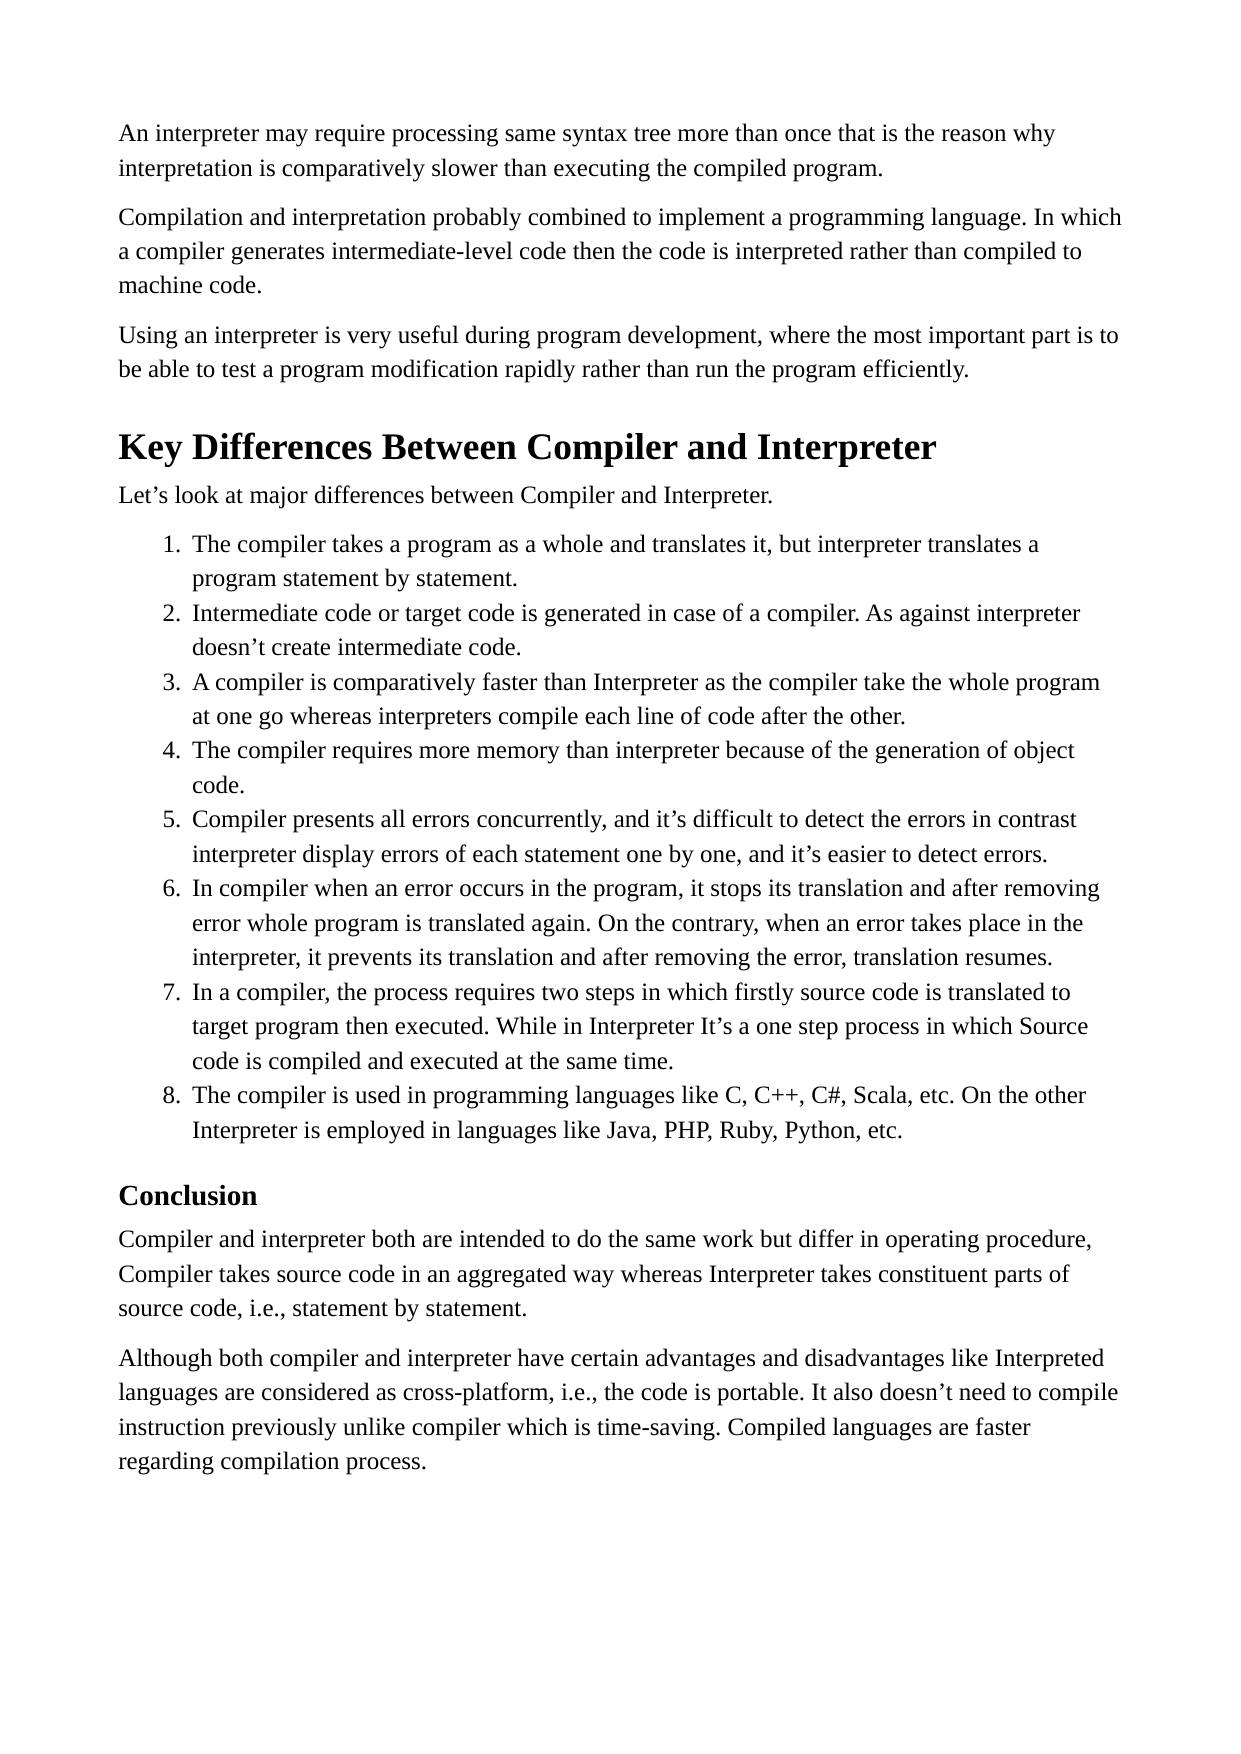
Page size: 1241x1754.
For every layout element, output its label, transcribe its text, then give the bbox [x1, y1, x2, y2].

list The compiler takes a program as a whole and translates it, but interpreter translates a program statement by statement. [162, 529, 1122, 592]
list A compiler is comparatively faster than Interpreter as the compiler take the whole program at one go whereas interpreters compile each line of code after the other. [162, 667, 1122, 730]
subtitle Conclusion [118, 1178, 1122, 1212]
text Using an interpreter is very useful during program development, where the most important part is to be able to test a program modification rapidly rather than run the program efficiently. [118, 320, 1122, 383]
text Let’s look at major differences between Compiler and Interpreter. [118, 480, 1122, 508]
list Compiler presents all errors concurrently, and it’s difficult to detect the errors in contrast interpreter display errors of each statement one by one, and it’s easier to detect errors. [162, 804, 1122, 868]
list Intermediate code or target code is generated in case of a compiler. As against interpreter doesn’t create intermediate code. [162, 598, 1122, 661]
list The compiler requires more memory than interpreter because of the generation of object code. [162, 736, 1122, 799]
text An interpreter may require processing same syntax tree more than once that is the reason why interpretation is comparatively slower than executing the compiled program. [118, 118, 1122, 181]
subtitle Key Differences Between Compiler and Interpreter [118, 424, 1122, 467]
text Although both compiler and interpreter have certain advantages and disadvantages like Interpreted languages are considered as cross-platform, i.e., the code is portable. It also doesn’t need to compile instruction previously unlike compiler which is time-saving. Compiled languages are faster regarding compilation process. [118, 1343, 1122, 1475]
text Compilation and interpretation probably combined to implement a programming language. In which a compiler generates intermediate-level code then the code is interpreted rather than compiled to machine code. [118, 202, 1122, 299]
list In compiler when an error occurs in the program, it stops its translation and after removing error whole program is translated again. On the contrary, when an error takes place in the interpreter, it prevents its translation and after removing the error, translation resumes. [162, 873, 1122, 971]
list In a compiler, the process requires two steps in which firstly source code is translated to target program then executed. While in Interpreter It’s a one step process in which Source code is compiled and executed at the same time. [162, 977, 1122, 1075]
text Compiler and interpreter both are intended to do the same work but differ in operating procedure, Compiler takes source code in an aggregated way whereas Interpreter takes constituent parts of source code, i.e., statement by statement. [118, 1224, 1122, 1322]
list The compiler is used in programming languages like C, C++, C#, Scala, etc. On the other Interpreter is employed in languages like Java, PHP, Ruby, Python, etc. [162, 1080, 1122, 1144]
